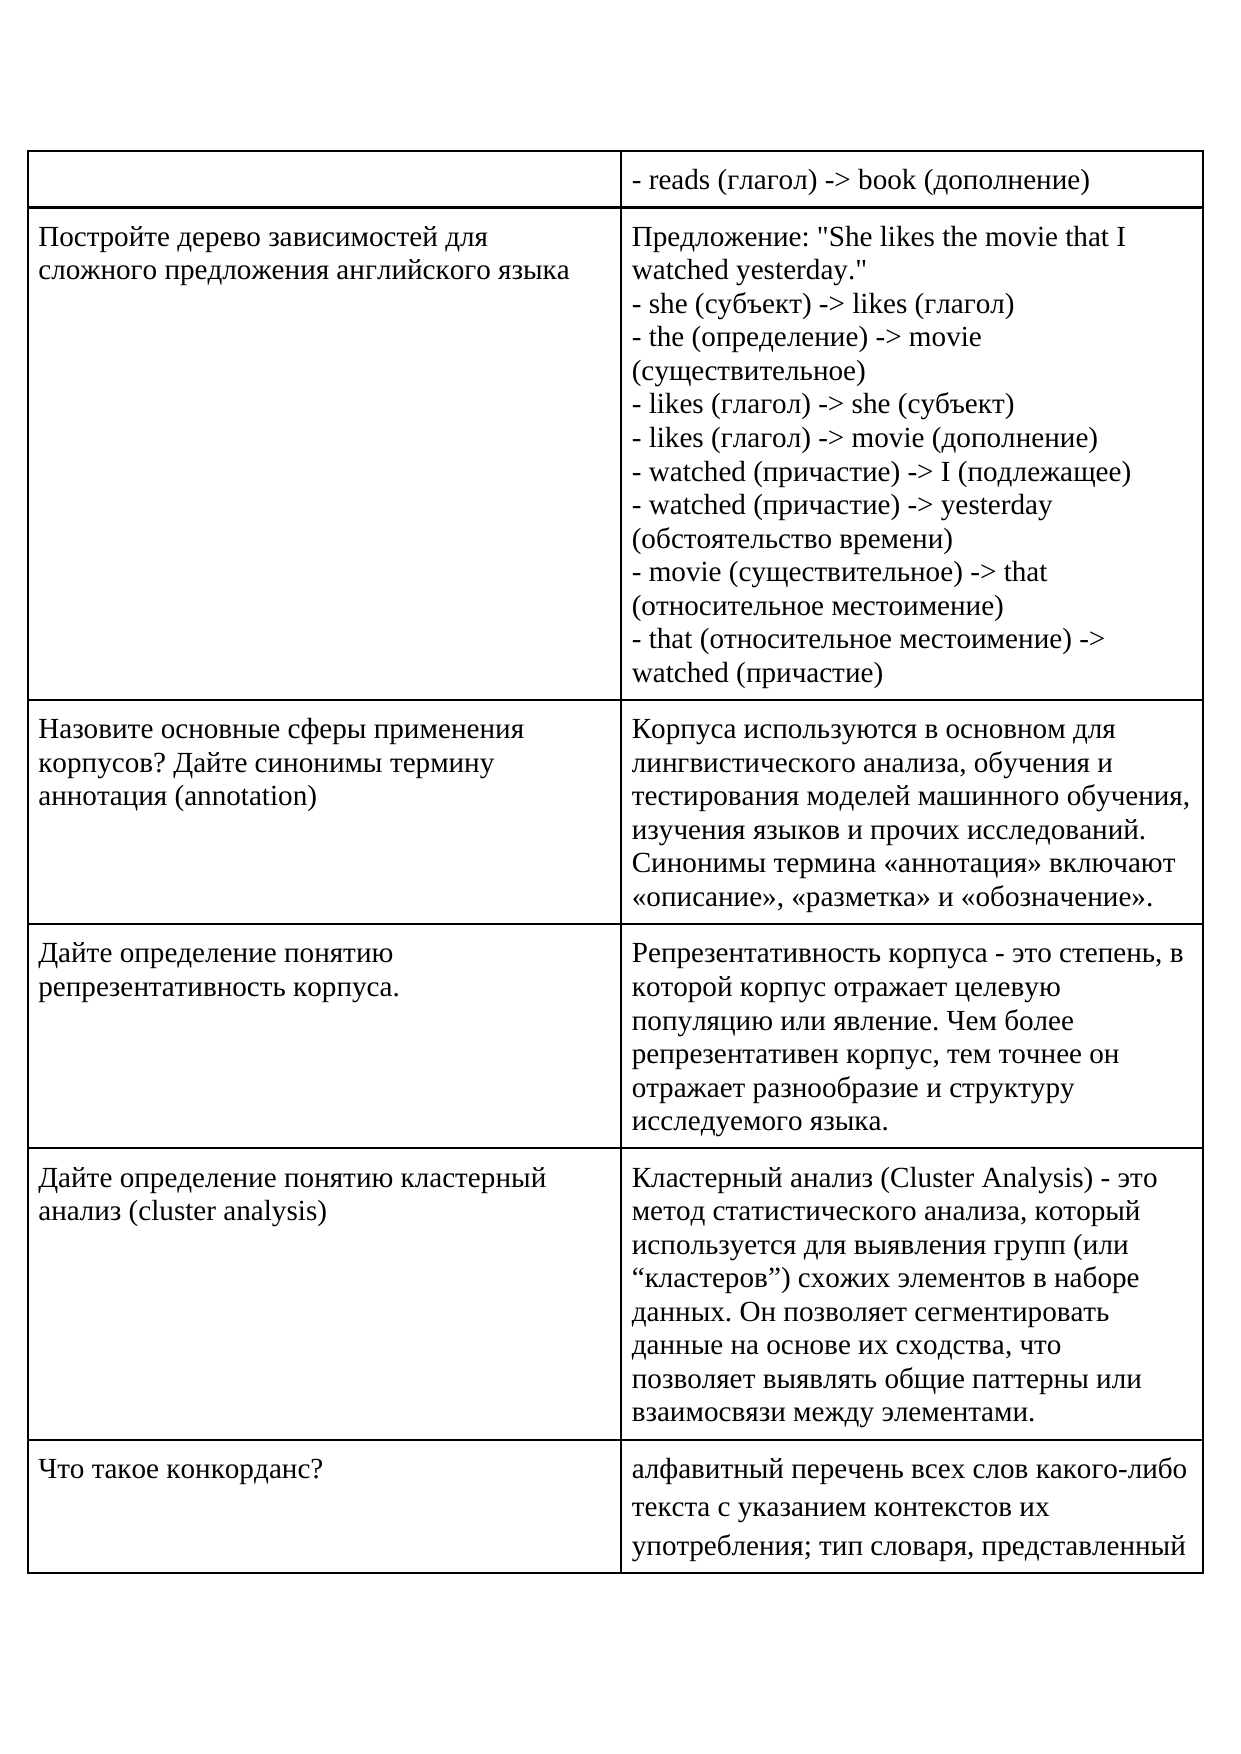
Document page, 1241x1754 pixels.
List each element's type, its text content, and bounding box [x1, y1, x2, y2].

table_cell [29, 152, 620, 206]
table_cell - reads (глагол) -> book (дополнение) [622, 152, 1202, 206]
table_cell Назовите основные сферы применения корпусов? Дайте синонимы термину аннотация (annotation) [29, 701, 620, 923]
table_cell Предложение: "She likes the movie that I watched yesterday." - she (субъект) -> likes (глагол) - the (определение) -> movie (существительное) - likes (глагол) -> she (субъект) - likes (глагол) -> movie (дополнение) - watched (причастие) -> I (подлежащее) - watched (причастие) -> yesterday (обстоятельство времени) - movie (существительное) -> that (относительное местоимение) - that (относительное местоимение) -> watched (причастие) [622, 209, 1202, 699]
table_cell Кластерный анализ (Cluster Analysis) - это метод статистического анализа, который используется для выявления групп (или “кластеров”) схожих элементов в наборе данных. Он позволяет сегментировать данные на основе их сходства, что позволяет выявлять общие паттерны или взаимосвязи между элементами. [622, 1149, 1202, 1438]
table_cell Что такое конкорданс? [29, 1441, 620, 1572]
table_cell Постройте дерево зависимостей для сложного предложения английского языка [29, 209, 620, 699]
table_cell Дайте определение понятию репрезентативность корпуса. [29, 925, 620, 1147]
table_cell алфавитный перечень всех слов какого-либо текста с указанием контекстов их употребления; тип словаря, представленный [622, 1441, 1202, 1572]
table_cell Корпуса используются в основном для лингвистического анализа, обучения и тестирования моделей машинного обучения, изучения языков и прочих исследований. Синонимы термина «аннотация» включают «описание», «разметка» и «обозначение». [622, 701, 1202, 923]
table_cell Репрезентативность корпуса - это степень, в которой корпус отражает целевую популяцию или явление. Чем более репрезентативен корпус, тем точнее он отражает разнообразие и структуру исследуемого языка. [622, 925, 1202, 1147]
table_cell Дайте определение понятию кластерный анализ (cluster analysis) [29, 1149, 620, 1438]
